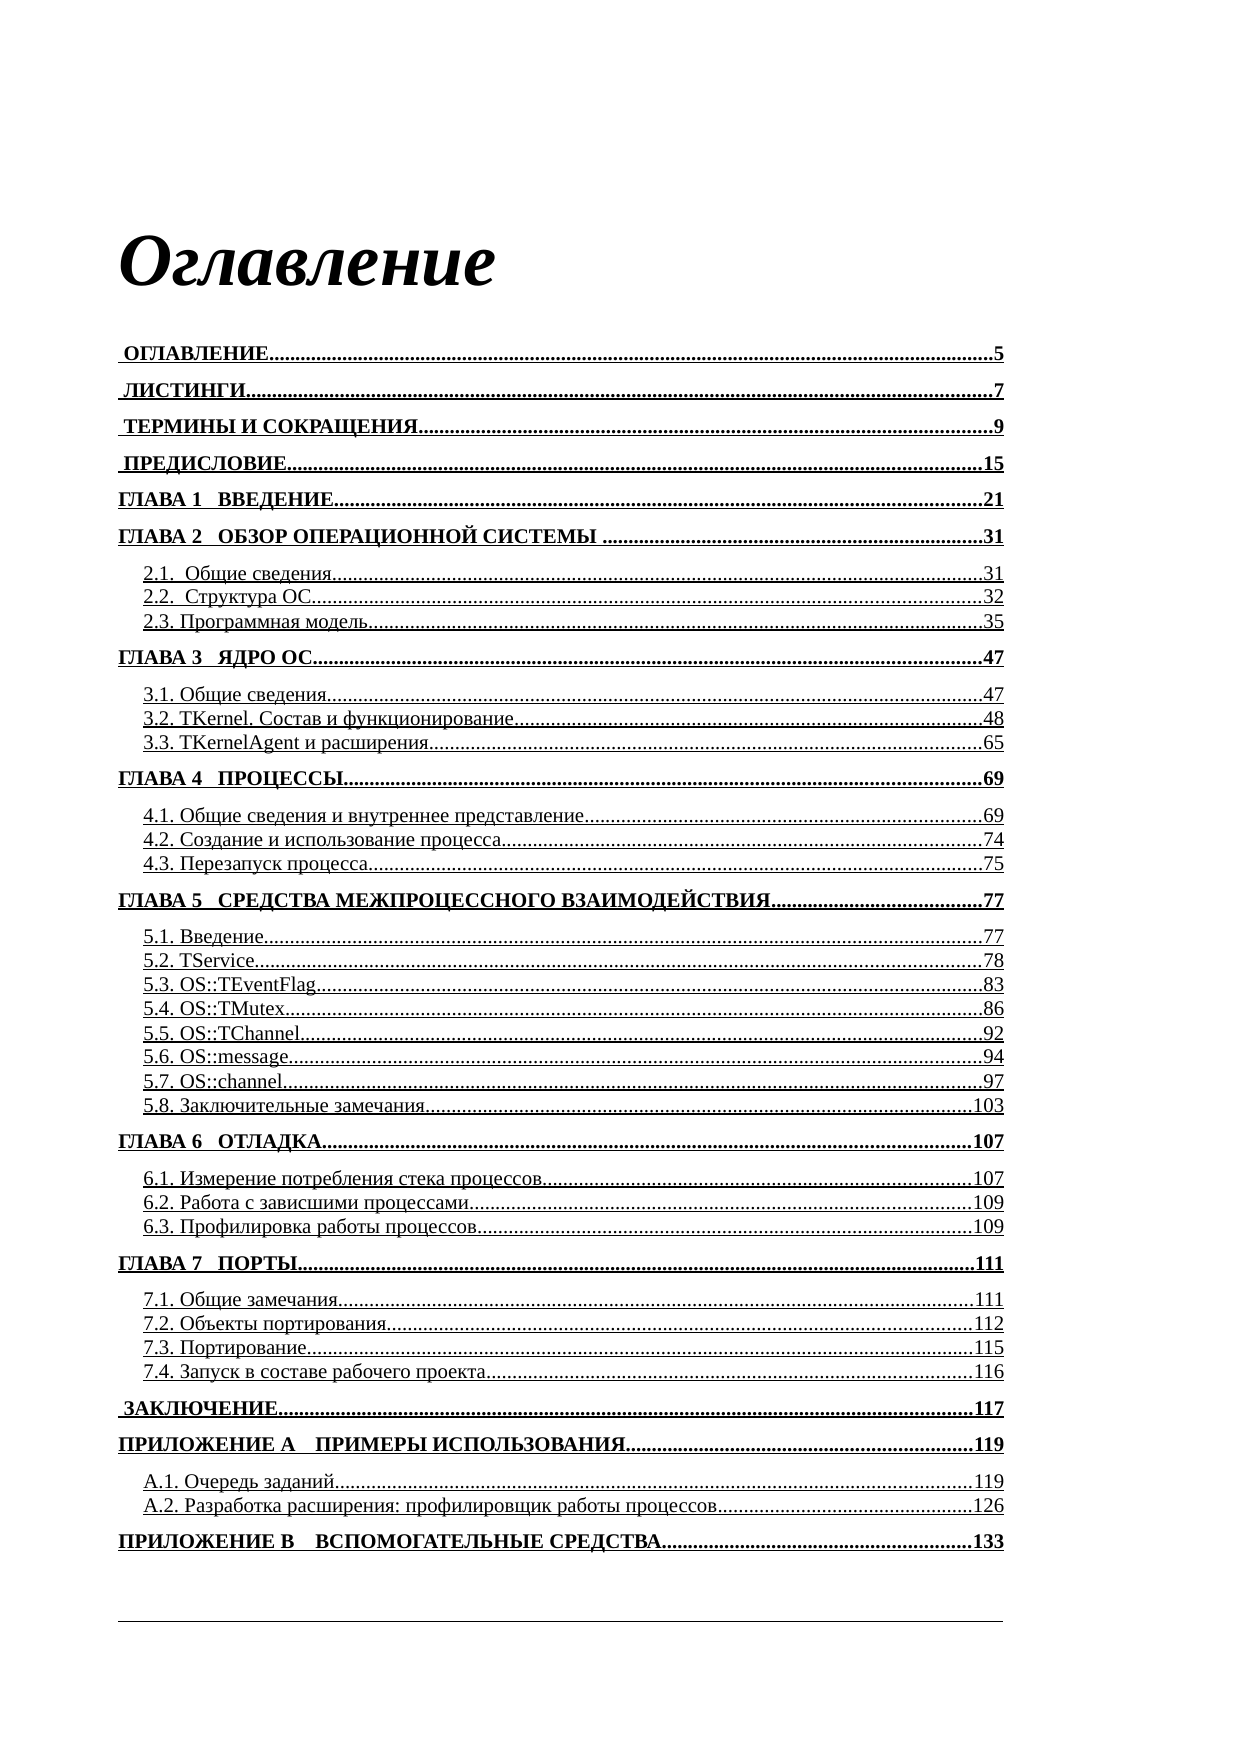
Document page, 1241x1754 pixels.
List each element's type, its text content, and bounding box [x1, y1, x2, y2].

text Оглавление 5 [118, 341, 1004, 362]
text 4.1. Общие сведения и внутреннее представление 69 [143, 803, 1004, 824]
text Оглавление [118, 215, 1004, 303]
text Термины и сокращения 9 [118, 414, 1004, 435]
text 5.7. OS::channel 97 [143, 1068, 1004, 1089]
text 5.8. Заключительные замечания 103 [143, 1093, 1004, 1113]
text 2.1. Общие сведения 31 [143, 560, 1004, 581]
text 7.1. Общие замечания 111 [143, 1287, 1004, 1308]
text 4.2. Создание и использование процесса 74 [143, 827, 1004, 848]
text 2.2. Структура ОС 32 [143, 584, 1004, 605]
text 5.5. OS::TChannel 92 [143, 1020, 1004, 1041]
text Приложение B ​ Вспомогательные средства 133 [118, 1529, 1004, 1550]
text 6.2. Работа с зависшими процессами 109 [143, 1190, 1004, 1211]
text 7.2. Объекты портирования 112 [143, 1311, 1004, 1332]
text Глава 1 Введение 21 [118, 487, 1004, 508]
text 5.3. OS::TEventFlag 83 [143, 972, 1004, 993]
text Глава 3 Ядро ОС 47 [118, 645, 1004, 666]
text Глава 6 Отладка 107 [118, 1129, 1004, 1150]
text Приложение A ​ Примеры использования 119 [118, 1432, 1004, 1453]
text 5.2. TService 78 [143, 948, 1004, 969]
text 3.2. TKernel. Состав и функционирование 48 [143, 706, 1004, 726]
text Листинги 7 [118, 378, 1004, 398]
text Предисловие 15 [118, 451, 1004, 471]
text A.2. Разработка расширения: профилировщик работы процессов 126 [143, 1493, 1004, 1514]
text 3.1. Общие сведения 47 [143, 682, 1004, 703]
text Глава 4 Процессы 69 [118, 766, 1004, 787]
text 6.1. Измерение потребления стека процессов 107 [143, 1166, 1004, 1186]
text Глава 7 Порты 111 [118, 1250, 1004, 1271]
text 3.3. TKernelAgent и расширения 65 [143, 730, 1004, 751]
text Заключение 117 [118, 1396, 1004, 1416]
text 7.3. Портирование 115 [143, 1335, 1004, 1356]
text 5.4. OS::TMutex 86 [143, 996, 1004, 1017]
text Глава 5 Средства межпроцессного взаимодействия 77 [118, 888, 1004, 908]
text 2.3. Программная модель 35 [143, 608, 1004, 629]
text 7.4. Запуск в составе рабочего проекта 116 [143, 1359, 1004, 1380]
text 5.6. OS::message 94 [143, 1044, 1004, 1065]
text 6.3. Профилировка работы процессов 109 [143, 1214, 1004, 1235]
text 4.3. Перезапуск процесса 75 [143, 851, 1004, 872]
text 5.1. Введение 77 [143, 924, 1004, 945]
text A.1. Очередь заданий 119 [143, 1469, 1004, 1490]
text Глава 2 Обзор операционной системы 31 [118, 524, 1004, 545]
